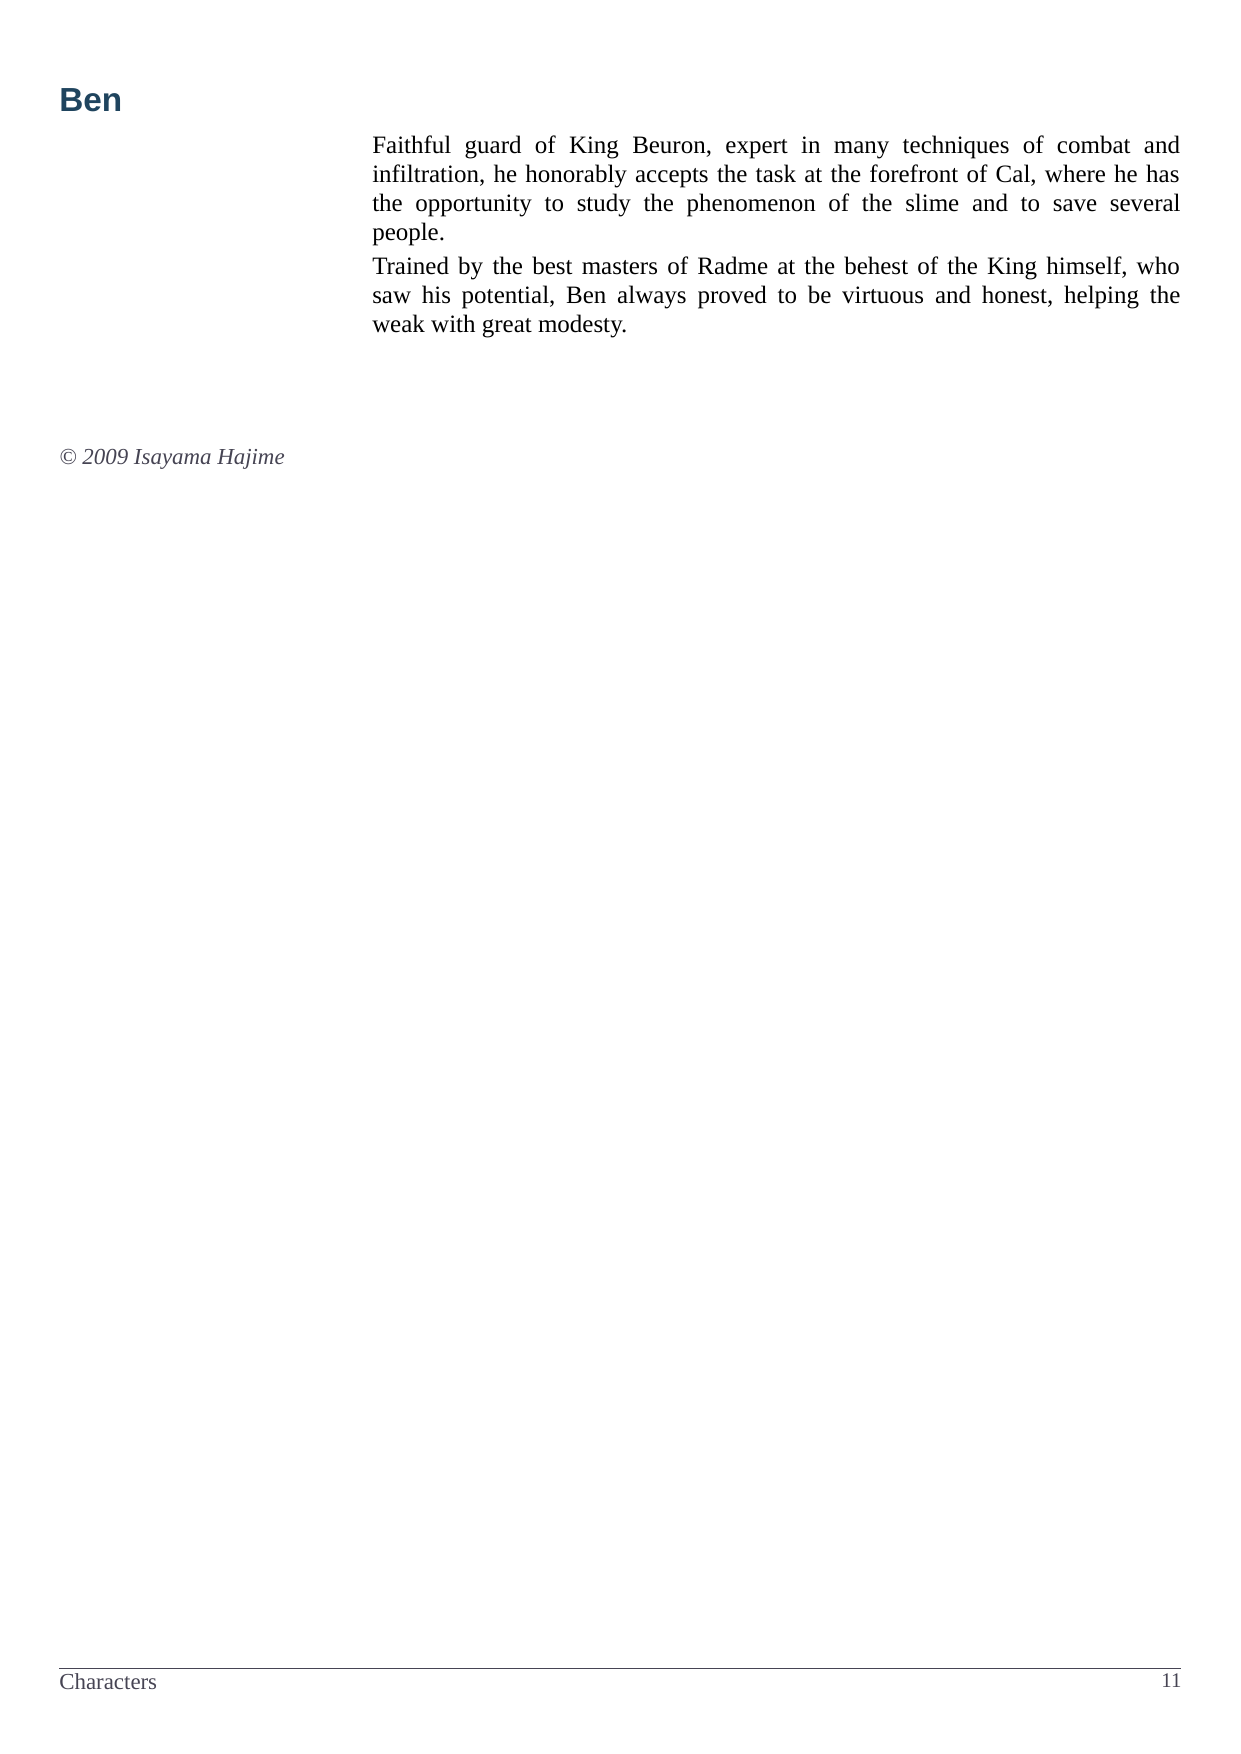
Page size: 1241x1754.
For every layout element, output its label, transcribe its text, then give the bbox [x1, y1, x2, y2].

table_cell [59, 504, 354, 1101]
table_header Faithful guard of King Beuron, expert in many techniques of combat and infiltration, he honorably accepts the task at the forefront of Cal, where he has the opportunity to study the phenomenon of the slime and to save several people. Trained by the best masters of Radme at the behest of the King himself, who saw his potential, Ben always proved to be virtuous and honest, helping the weak with great modesty. [372, 131, 1181, 504]
table_cell [354, 504, 372, 1101]
table_header [354, 131, 372, 504]
subtitle Ben [59, 80, 1181, 118]
table_cell [372, 504, 1181, 1101]
table_header [59, 131, 354, 504]
